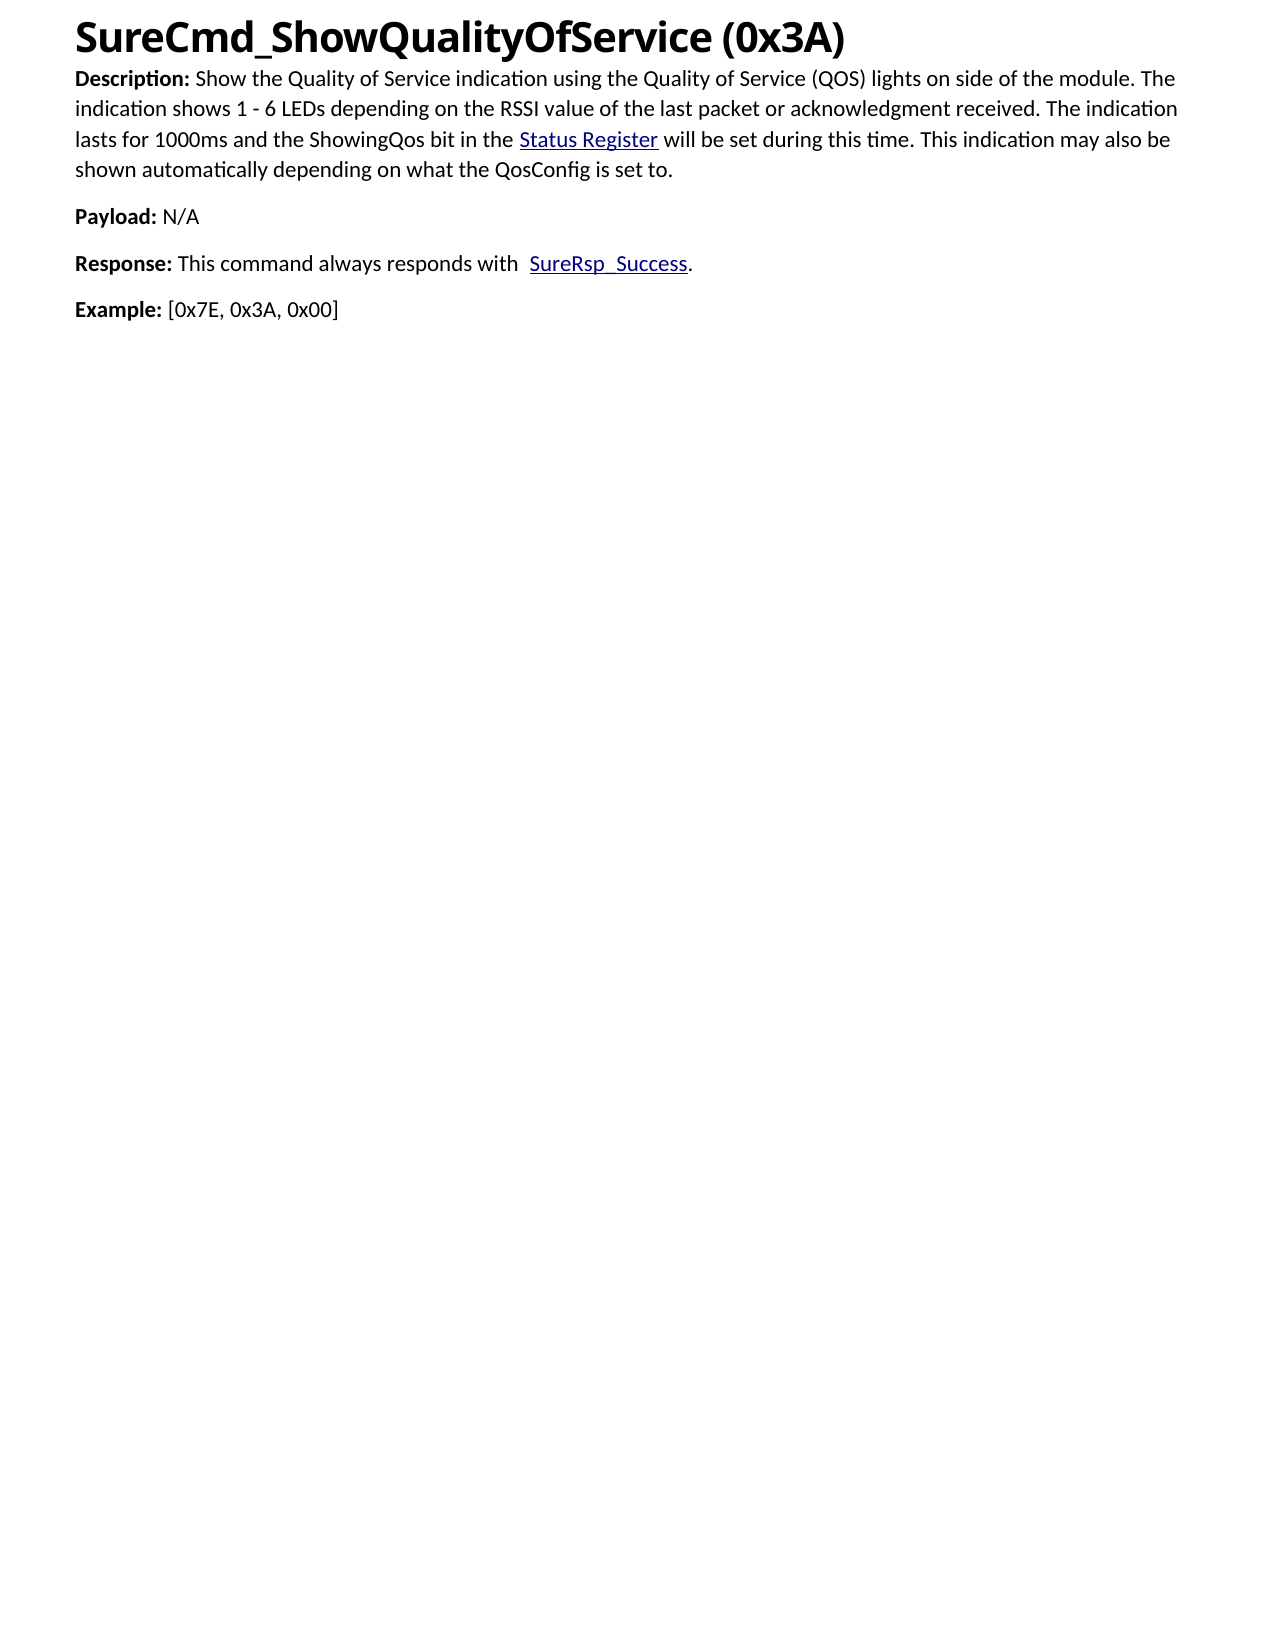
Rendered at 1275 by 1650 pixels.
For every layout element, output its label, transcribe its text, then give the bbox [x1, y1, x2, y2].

text Example: [0x7E, 0x3A, 0x00] [75, 296, 1200, 323]
title SureCmd_ShowQualityOfService (0x3A) [75, 7, 1200, 64]
text Response: This command always responds with SureRsp_Success. [75, 249, 1200, 277]
text Payload: N/A [75, 202, 1200, 230]
text Description: Show the Quality of Service indication using the Quality of Service (QOS) lights on side of the module. The indication shows 1 - 6 LEDs depending on the RSSI value of the last packet or acknowledgment received. The indication lasts for 1000ms and the ShowingQos bit in the Status Register will be set during this time. This indication may also be shown automatically depending on what the QosConfig is set to. [75, 64, 1200, 183]
